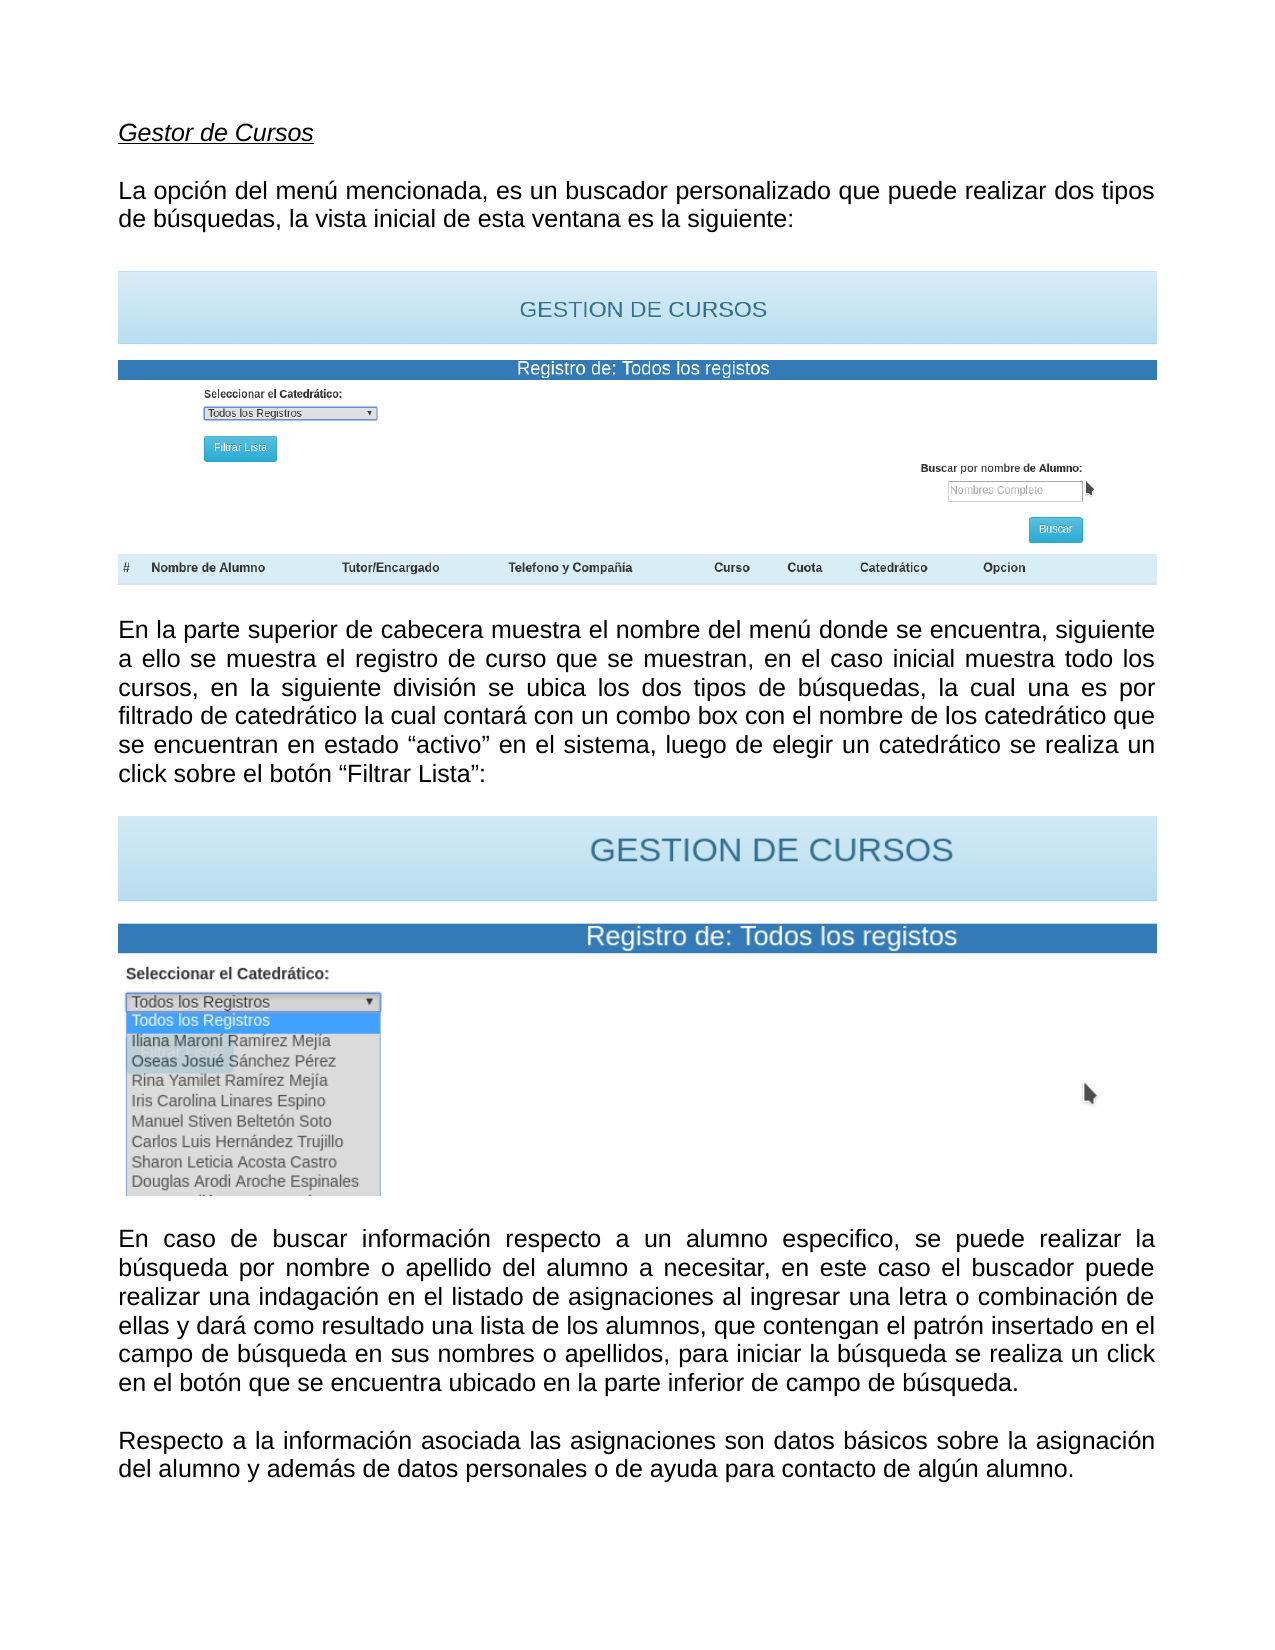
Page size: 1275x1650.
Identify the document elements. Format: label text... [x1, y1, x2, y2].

text Gestor de Cursos [118, 118, 1157, 147]
text Respecto a la información asociada las asignaciones son datos básicos sobre la asignación del alumno y además de datos personales o de ayuda para contacto de algún alumno. [118, 1426, 1157, 1483]
text En la parte superior de cabecera muestra el nombre del menú donde se encuentra, siguiente a ello se muestra el registro de curso que se muestran, en el caso inicial muestra todo los cursos, en la siguiente división se ubica los dos tipos de búsquedas, la cual una es por filtrado de catedrático la cual contará con un combo box con el nombre de los catedrático que se encuentran en estado “activo” en el sistema, luego de elegir un catedrático se realiza un click sobre el botón “Filtrar Lista”: [118, 615, 1157, 787]
text La opción del menú mencionada, es un buscador personalizado que puede realizar dos tipos de búsquedas, la vista inicial de esta ventana es la siguiente: [118, 176, 1157, 233]
picture [118, 261, 1157, 587]
text En caso de buscar información respecto a un alumno especifico, se puede realizar la búsqueda por nombre o apellido del alumno a necesitar, en este caso el buscador puede realizar una indagación en el listado de asignaciones al ingresar una letra o combinación de ellas y dará como resultado una lista de los alumnos, que contengan el patrón insertado en el campo de búsqueda en sus nombres o apellidos, para iniciar la búsqueda se realiza un click en el botón que se encuentra ubicado en la parte inferior de campo de búsqueda. [118, 1224, 1157, 1397]
picture [118, 816, 1157, 1196]
